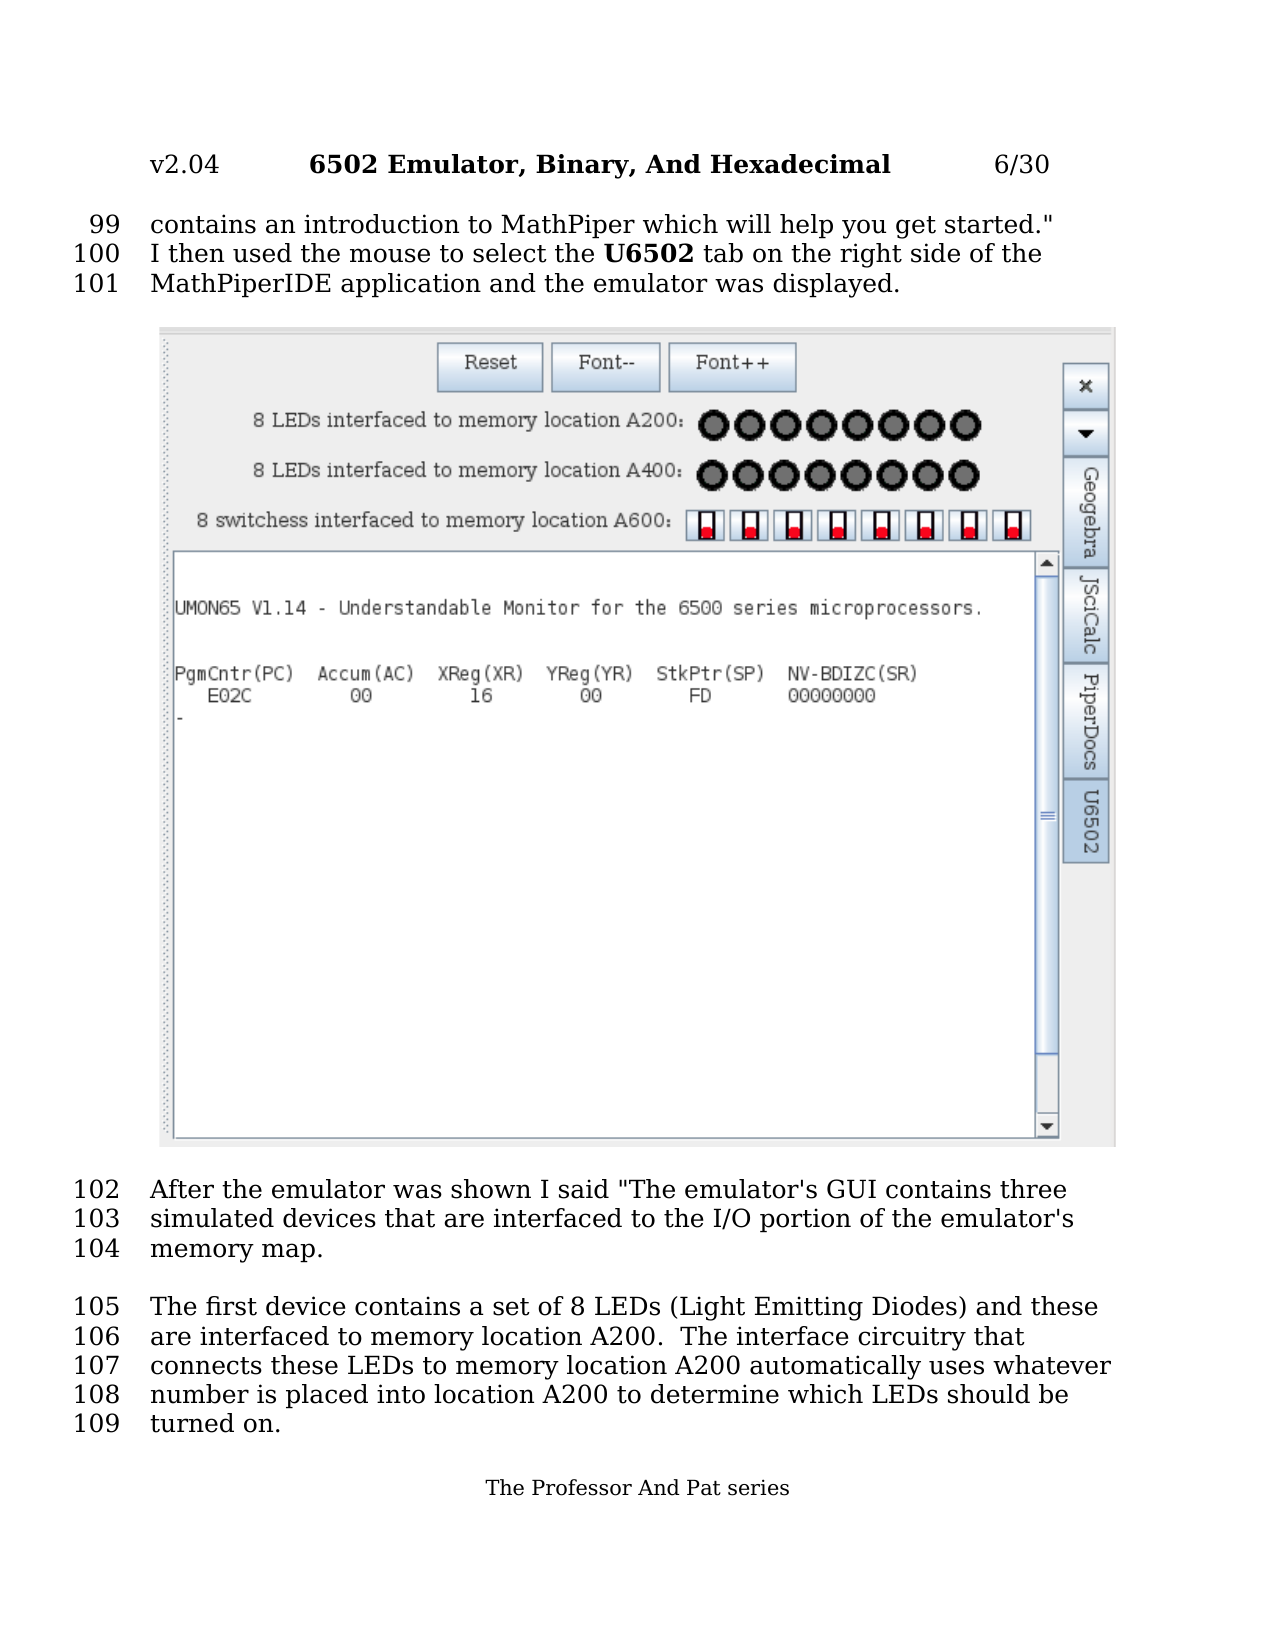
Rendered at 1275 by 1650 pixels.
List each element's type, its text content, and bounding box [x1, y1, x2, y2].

text After the emulator was shown I said "The emulator's GUI contains three simulated devices that are interfaced to the I/O portion of the emulator's memory map. [150, 1175, 1125, 1263]
picture [159, 327, 1116, 1147]
text contains an introduction to MathPiper which will help you get started." [150, 210, 1125, 239]
text The first device contains a set of 8 LEDs (Light Emitting Diodes) and these are interfaced to memory location A200. The interface circuitry that connects these LEDs to memory location A200 automatically uses whatever number is placed into location A200 to determine which LEDs should be turned on. [150, 1292, 1125, 1439]
text I then used the mouse to select the U6502 tab on the right side of the MathPiperIDE application and the emulator was displayed. [150, 239, 1125, 298]
